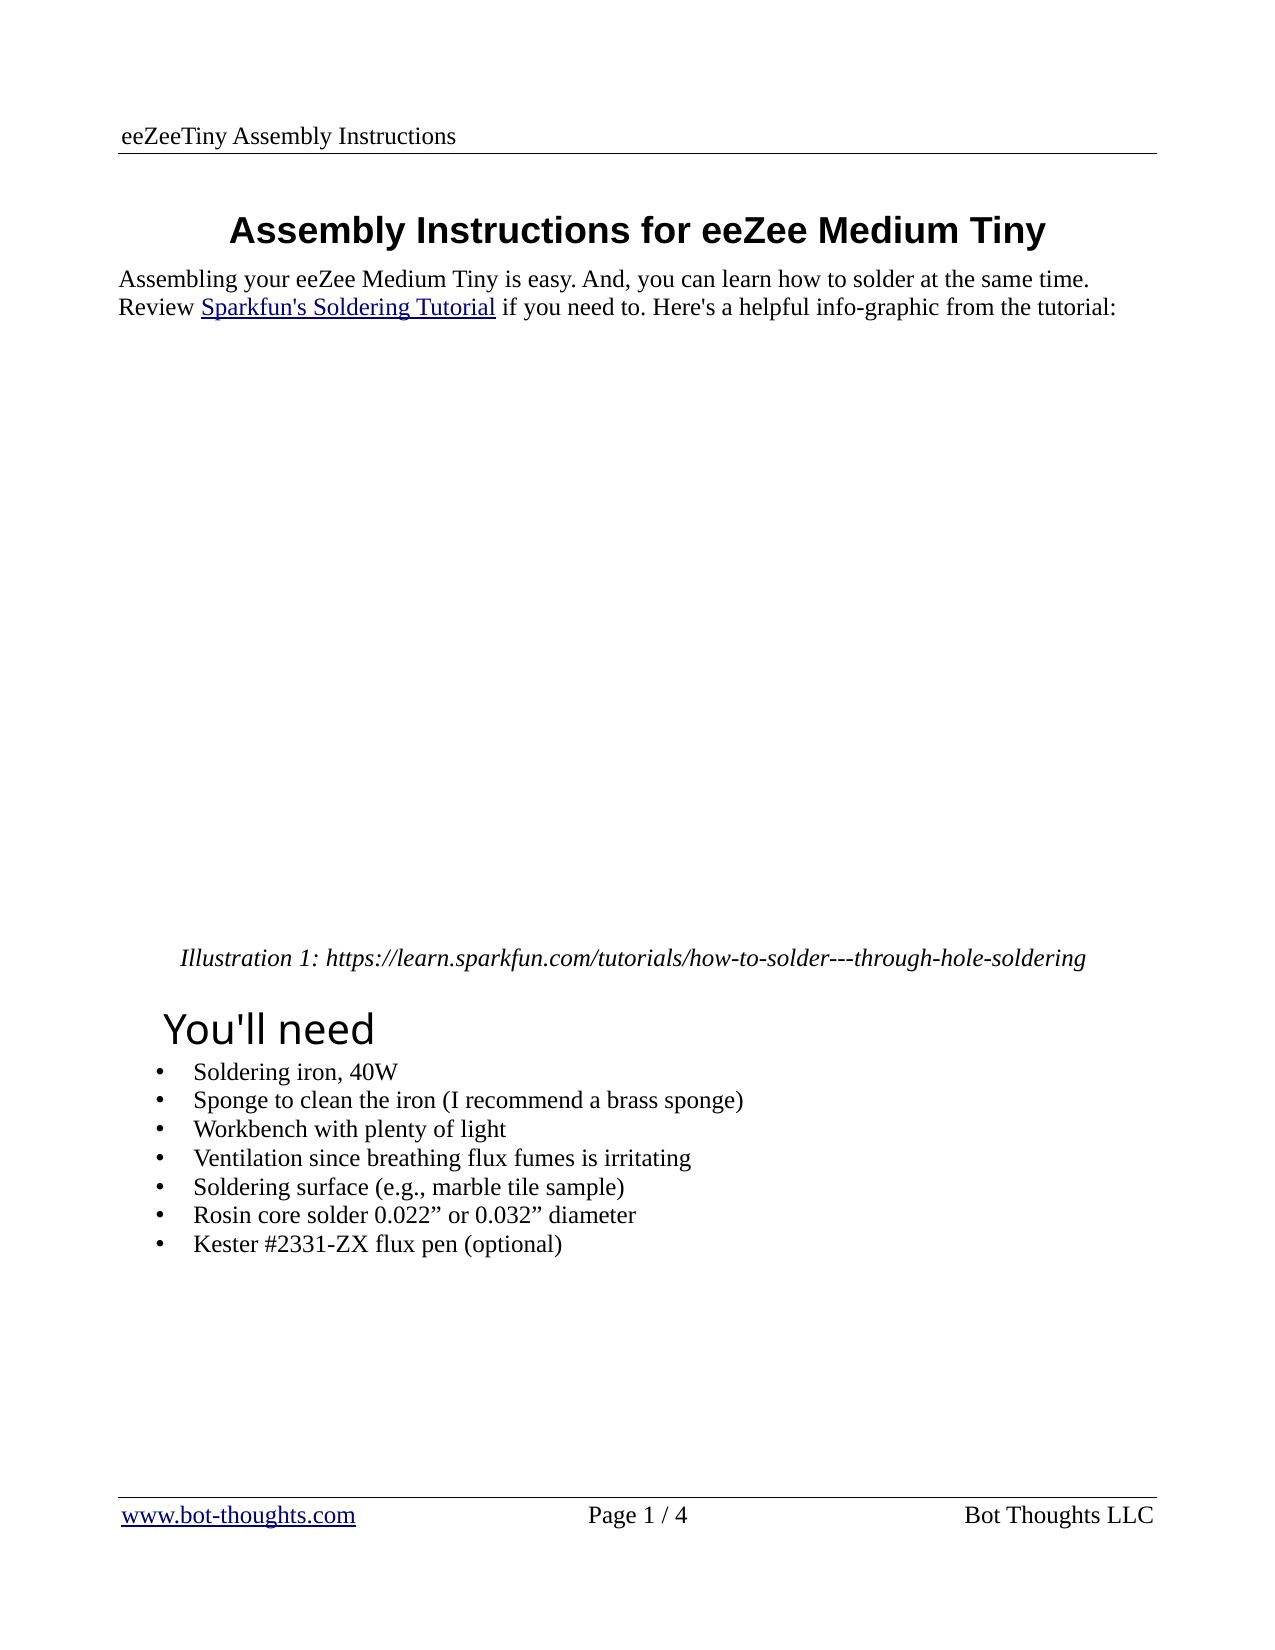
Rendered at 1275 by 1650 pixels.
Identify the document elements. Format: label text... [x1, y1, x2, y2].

list Soldering iron, 40W [156, 1057, 1157, 1086]
subtitle You'll need [118, 1000, 1157, 1057]
list Rosin core solder 0.022” or 0.032” diameter [156, 1201, 1157, 1229]
list Soldering surface (e.g., marble tile sample) [156, 1172, 1157, 1201]
list Ventilation since breathing flux fumes is irritating [156, 1143, 1157, 1172]
text Illustration 1: https://learn.sparkfun.com/tutorials/how-to-solder---through-hole-soldering [122, 362, 1153, 971]
title Assembly Instructions for eeZee Medium Tiny [118, 208, 1157, 251]
list Workbench with plenty of light [156, 1114, 1157, 1143]
text Assembling your eeZee Medium Tiny is easy. And, you can learn how to solder at the same time. Review Sparkfun's Soldering Tutorial if you need to. Here's a helpful info-graphic from the tutorial: [118, 264, 1157, 321]
list Sponge to clean the iron (I recommend a brass sponge) [156, 1086, 1157, 1114]
list Kester #2331-ZX flux pen (optional) [156, 1229, 1157, 1258]
